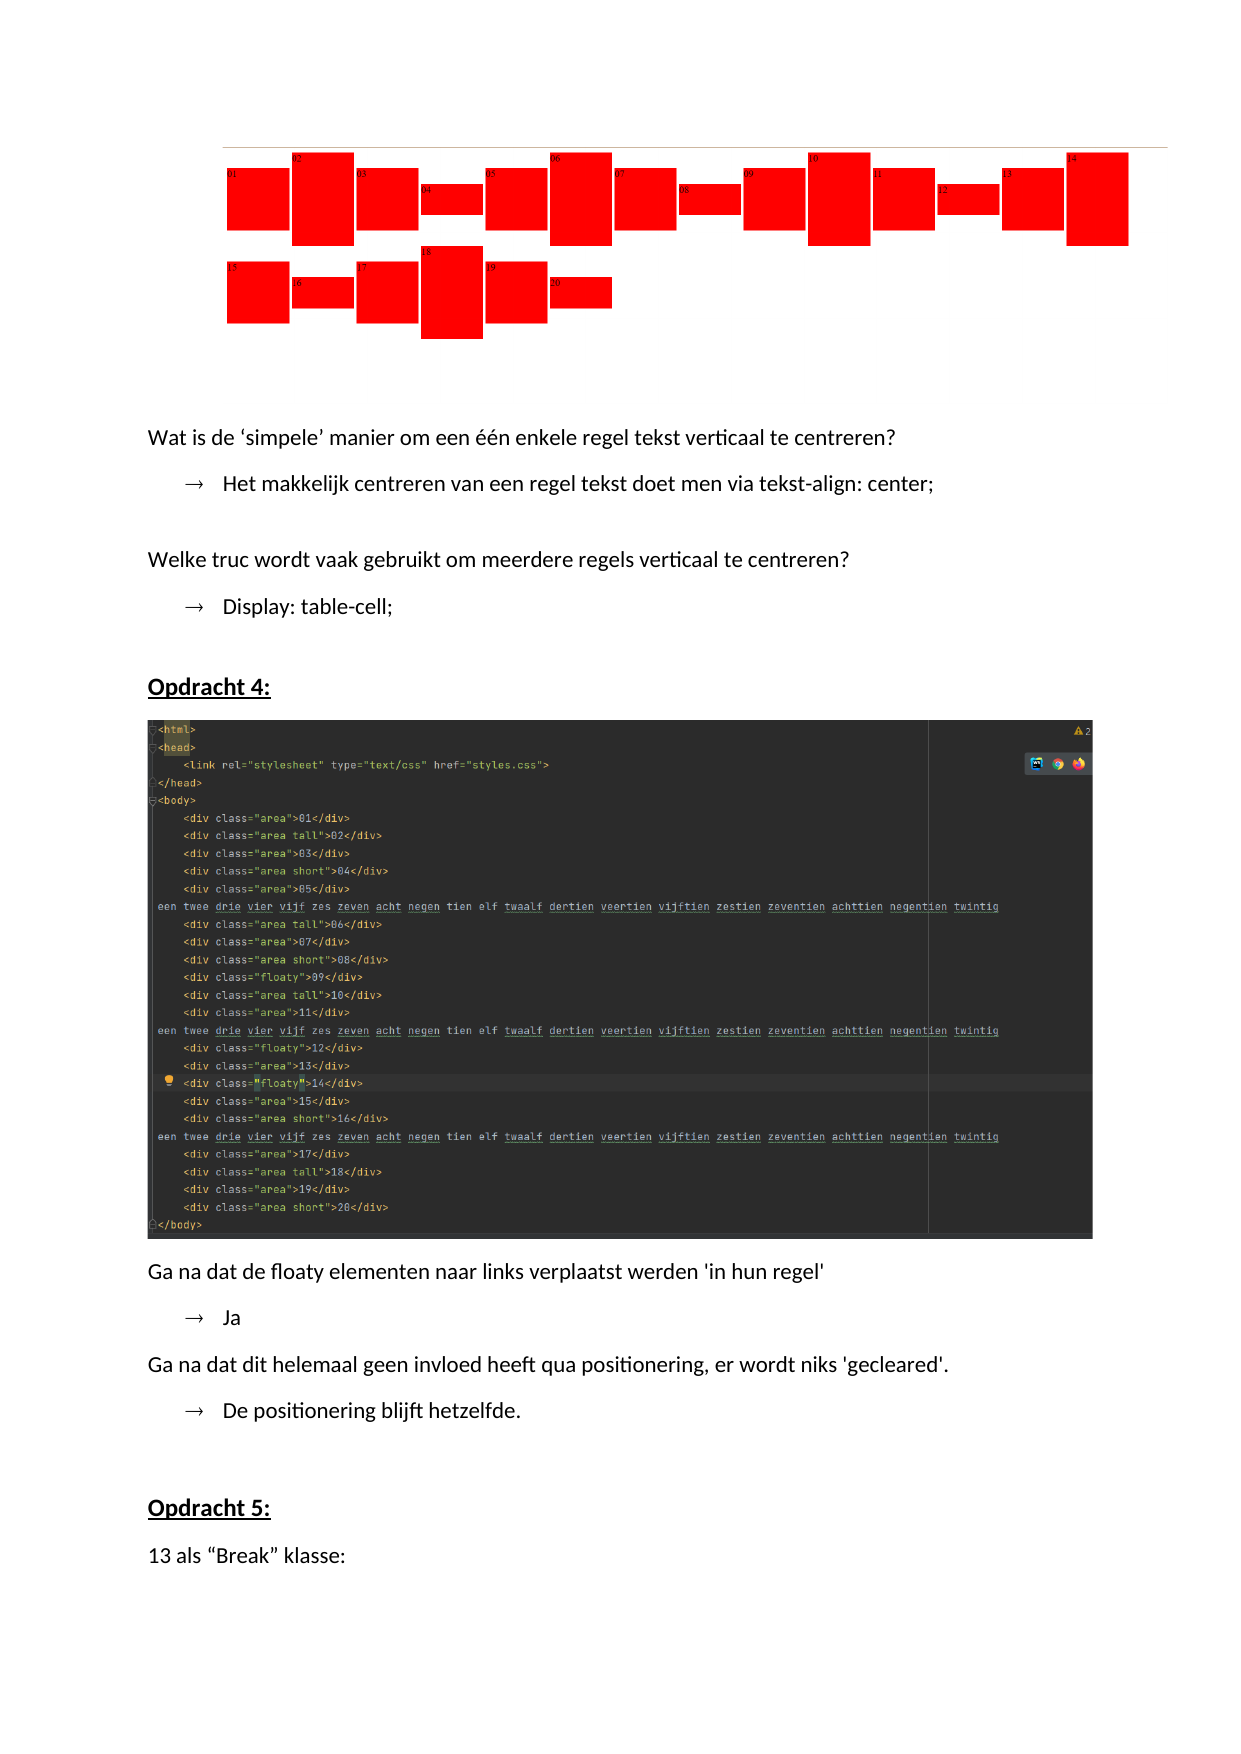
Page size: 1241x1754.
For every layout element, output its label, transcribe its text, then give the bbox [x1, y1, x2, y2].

text Opdracht 5: [148, 1492, 1093, 1523]
text Ga na dat de floaty elementen naar links verplaatst werden 'in hun regel' [148, 1257, 1093, 1285]
list Display: table-cell; [185, 592, 1093, 620]
text Ga na dat dit helemaal geen invloed heeft qua positionering, er wordt niks 'gecleared'. [148, 1350, 1093, 1378]
list Ja [185, 1303, 1093, 1331]
text 13 als “Break” klasse: [148, 1542, 1093, 1570]
text Welke truc wordt vaak gebruikt om meerdere regels verticaal te centreren? [148, 546, 1093, 574]
text Wat is de ‘simpele’ manier om een één enkele regel tekst verticaal te centreren? [148, 423, 1093, 451]
list De positionering blijft hetzelfde. [185, 1397, 1093, 1424]
list Het makkelijk centreren van een regel tekst doet men via tekst-align: center; [185, 469, 1093, 497]
text Opdracht 4: [148, 671, 1093, 702]
